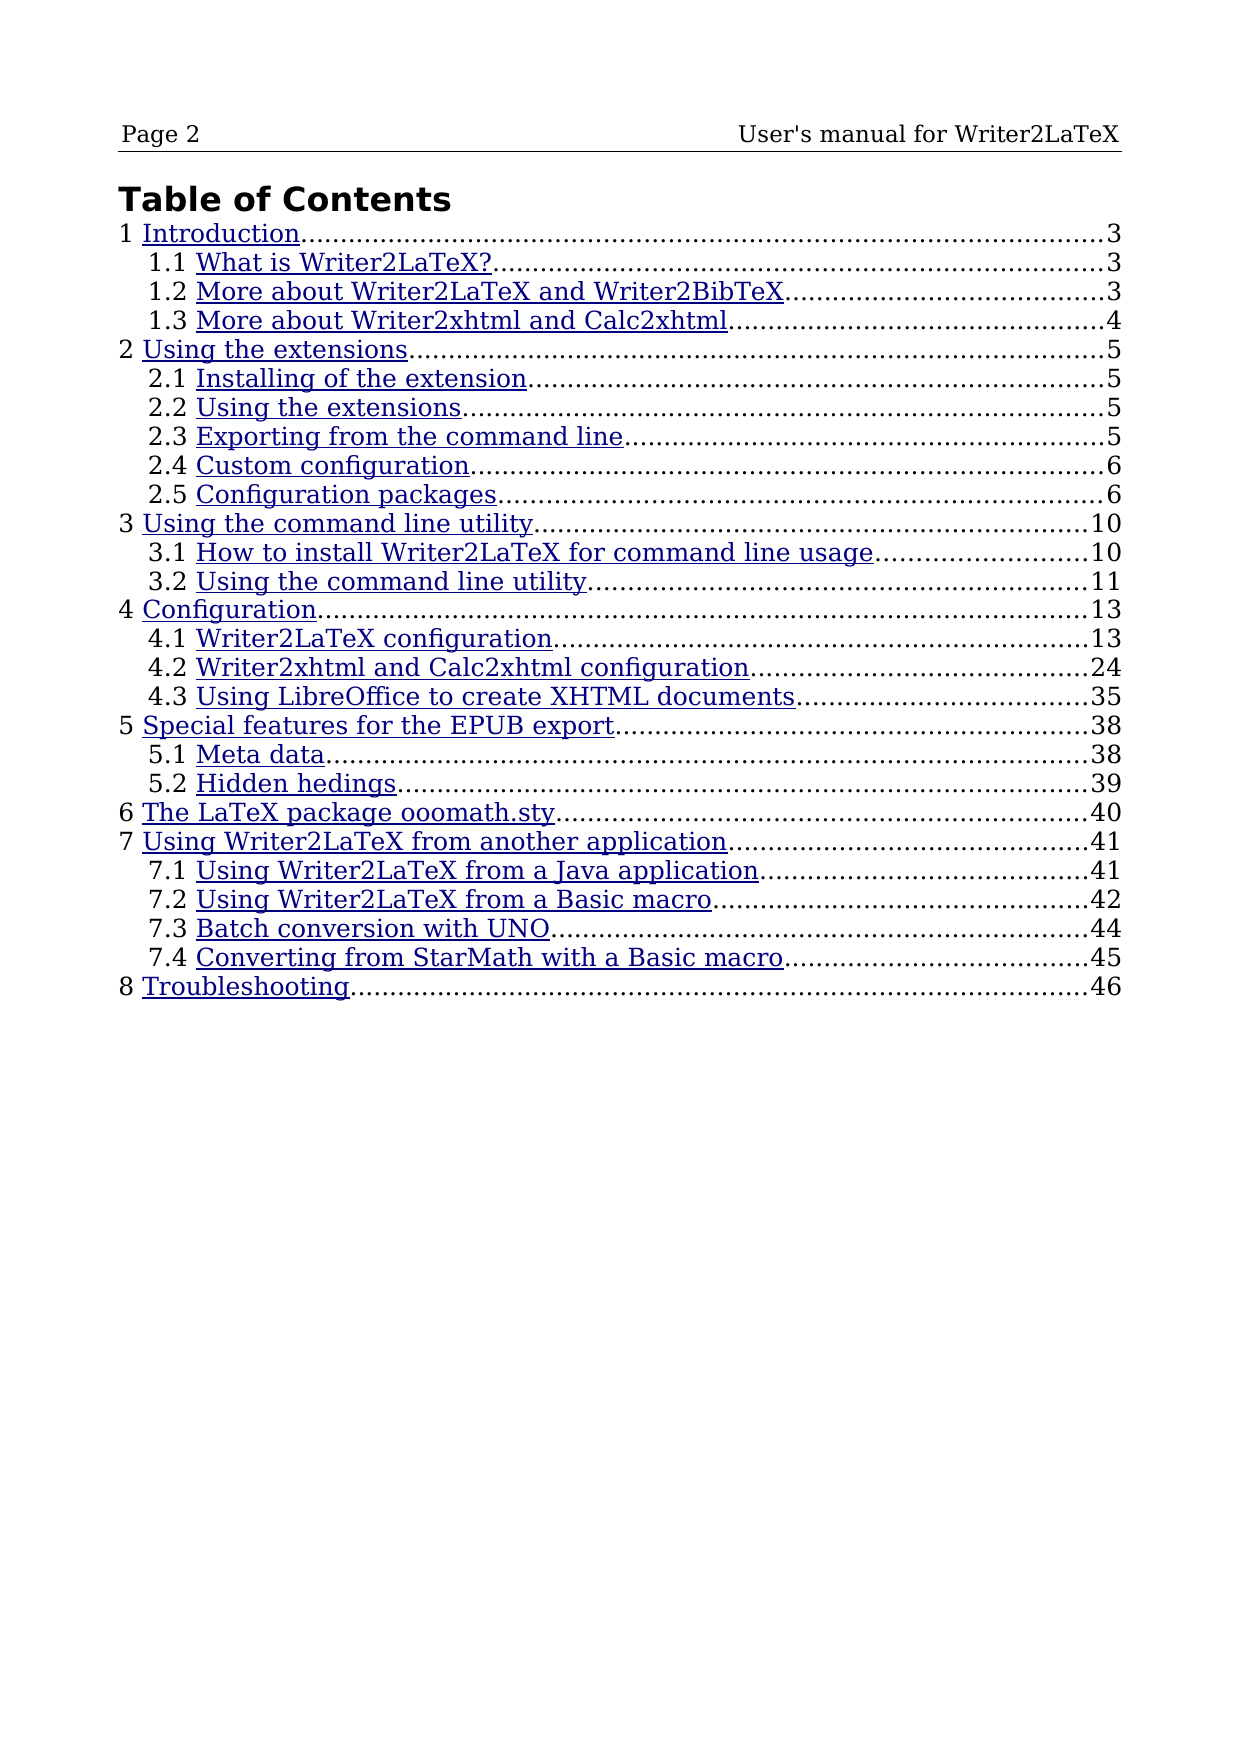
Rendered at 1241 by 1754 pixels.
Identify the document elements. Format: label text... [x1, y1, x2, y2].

text 7.2 Using Writer2LaTeX from a Basic macro 42 [148, 886, 1122, 914]
text 5.2 Hidden hedings 39 [148, 770, 1122, 799]
text 2.3 Exporting from the command line 5 [148, 422, 1122, 451]
text 1.1 What is Writer2LaTeX? 3 [148, 248, 1122, 277]
text 3.2 Using the command line utility 11 [148, 567, 1122, 596]
text 7.1 Using Writer2LaTeX from a Java application 41 [148, 857, 1122, 886]
text 5.1 Meta data 38 [148, 741, 1122, 770]
text 7.4 Converting from StarMath with a Basic macro 45 [148, 943, 1122, 972]
text 4 Configuration 13 [118, 596, 1122, 625]
subtitle Table of Contents [118, 181, 1122, 219]
text 7 Using Writer2LaTeX from another application 41 [118, 828, 1122, 857]
text 8 Troubleshooting 46 [118, 972, 1122, 1001]
text 1 Introduction 3 [118, 219, 1122, 248]
text 6 The LaTeX package ooomath.sty 40 [118, 799, 1122, 828]
text 3.1 How to install Writer2LaTeX for command line usage 10 [148, 538, 1122, 567]
text 1.2 More about Writer2LaTeX and Writer2BibTeX 3 [148, 277, 1122, 306]
text 2.4 Custom configuration 6 [148, 451, 1122, 480]
text 2.1 Installing of the extension 5 [148, 364, 1122, 393]
text 3 Using the command line utility 10 [118, 509, 1122, 538]
text 5 Special features for the EPUB export 38 [118, 712, 1122, 741]
text 7.3 Batch conversion with UNO 44 [148, 914, 1122, 943]
text 2 Using the extensions 5 [118, 335, 1122, 364]
text 1.3 More about Writer2xhtml and Calc2xhtml 4 [148, 306, 1122, 335]
text 2.5 Configuration packages 6 [148, 480, 1122, 509]
text 4.3 Using LibreOffice to create XHTML documents 35 [148, 683, 1122, 712]
text 2.2 Using the extensions 5 [148, 393, 1122, 422]
text 4.2 Writer2xhtml and Calc2xhtml configuration 24 [148, 654, 1122, 683]
text 4.1 Writer2LaTeX configuration 13 [148, 625, 1122, 654]
